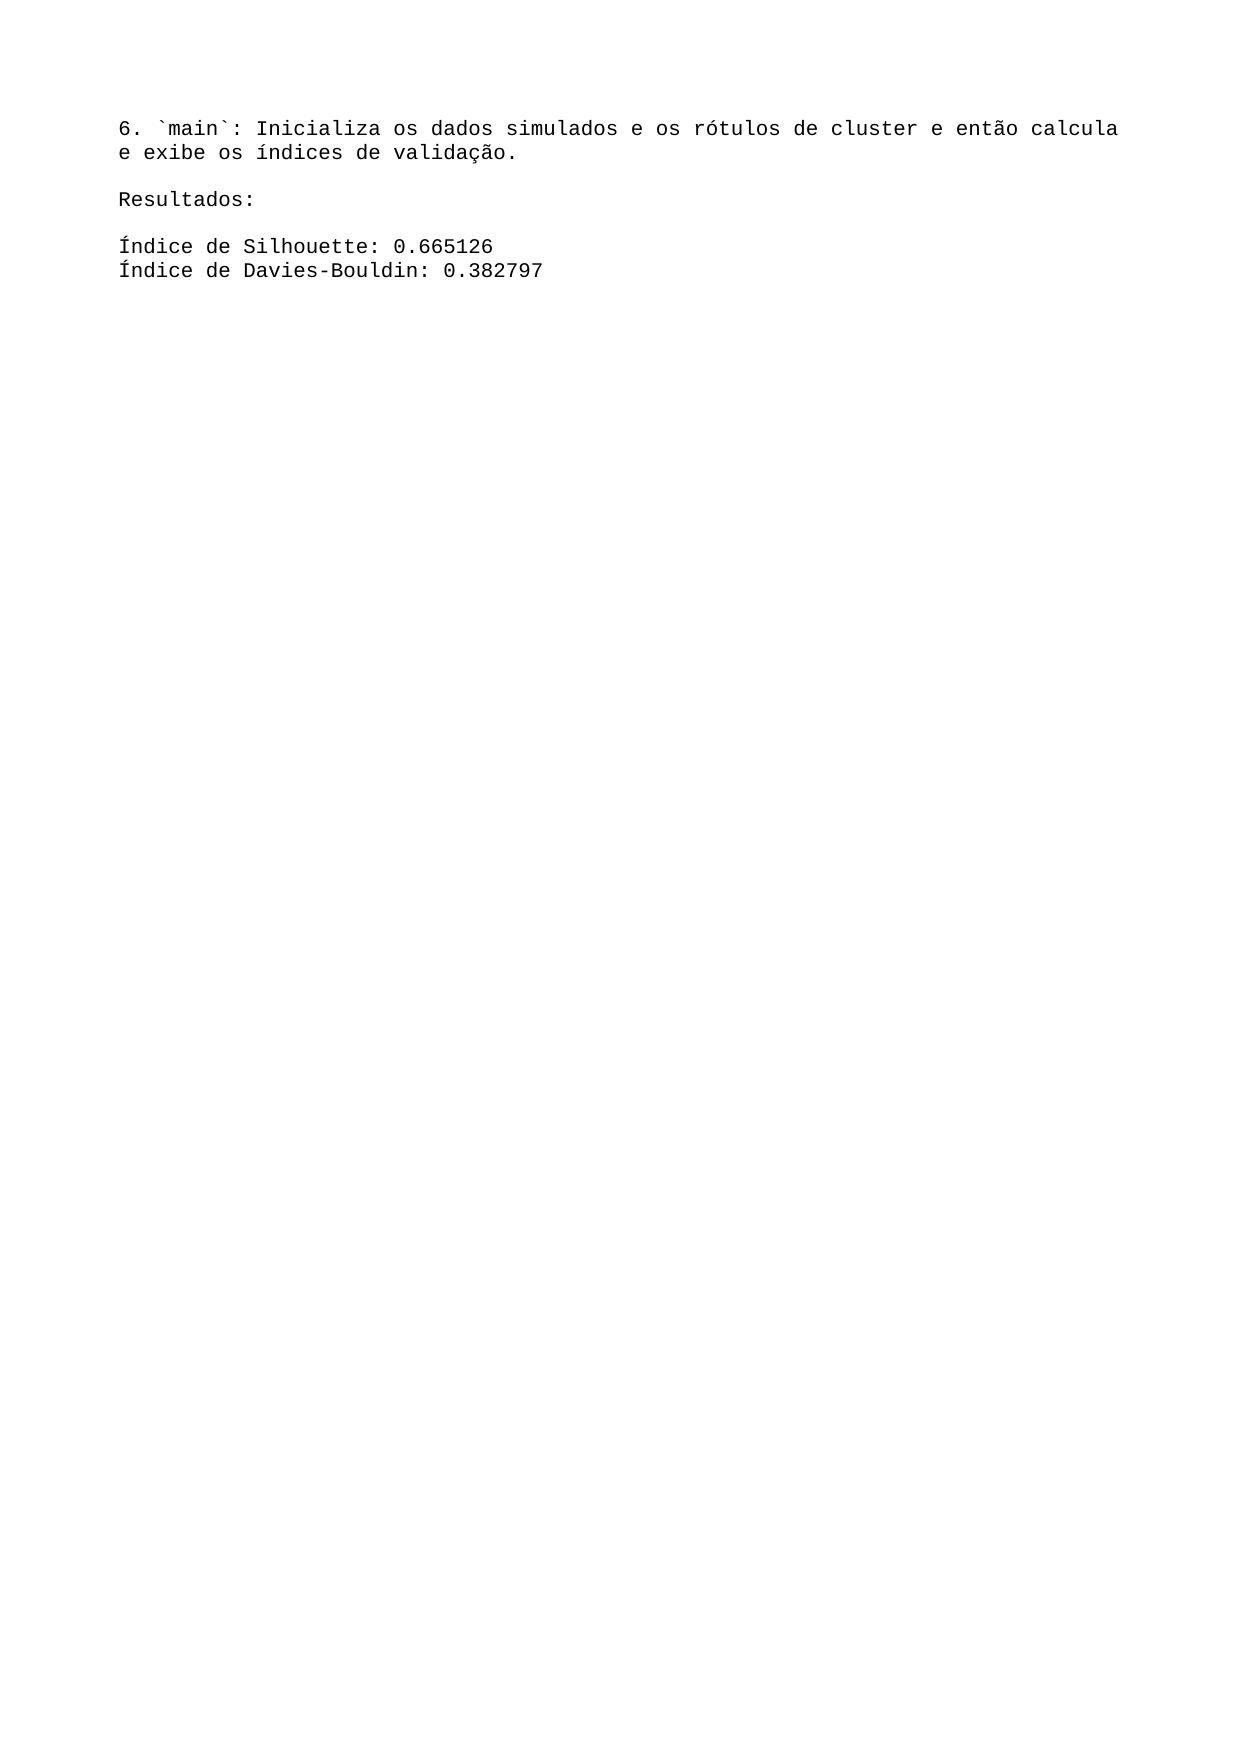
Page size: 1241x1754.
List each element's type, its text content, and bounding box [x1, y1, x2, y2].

text Índice de Silhouette: 0.665126 [118, 236, 1122, 260]
text 6. `main`: Inicializa os dados simulados e os rótulos de cluster e então calcula e exibe os índices de validação. [118, 118, 1122, 165]
text Resultados: [118, 189, 1122, 213]
text Índice de Davies-Bouldin: 0.382797 [118, 260, 1122, 284]
